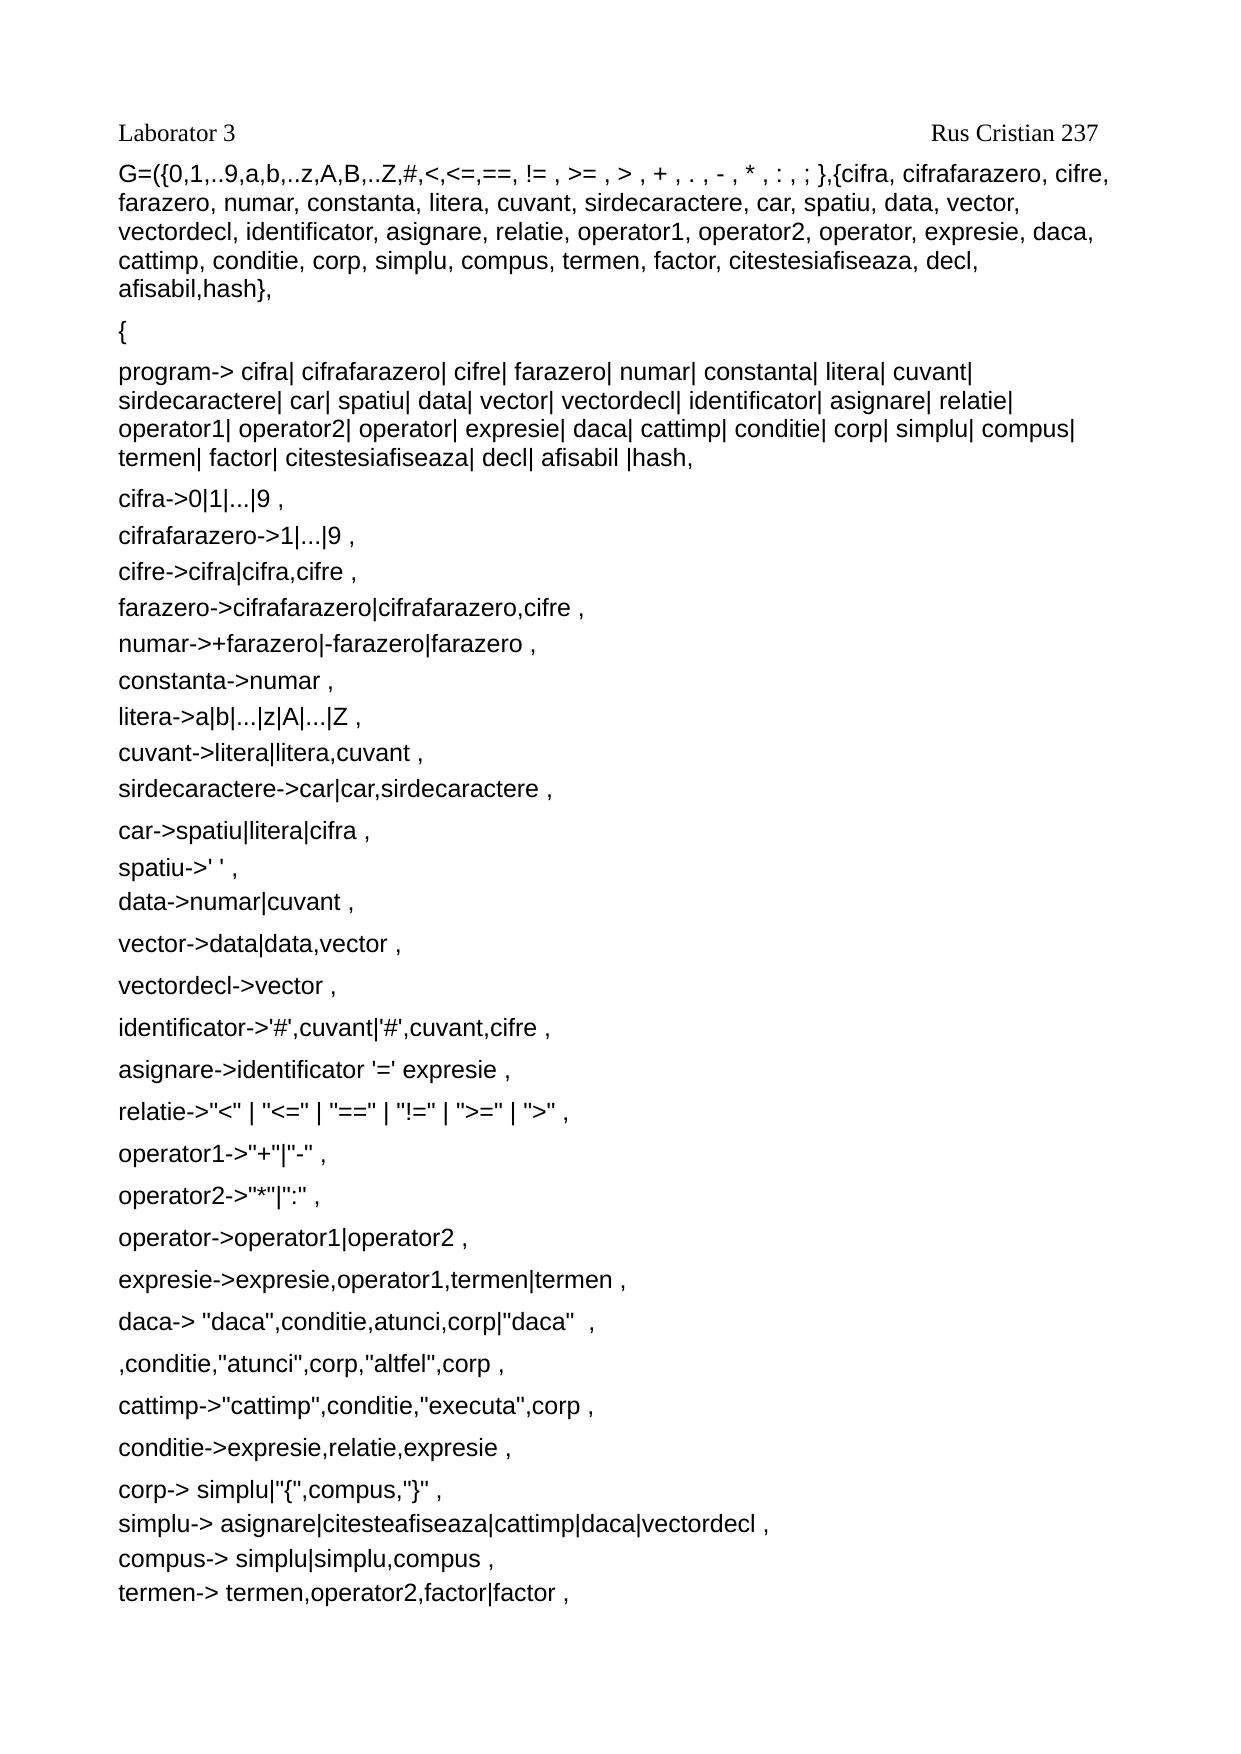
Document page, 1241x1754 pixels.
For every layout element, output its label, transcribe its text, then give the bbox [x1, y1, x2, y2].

text { [118, 316, 1122, 344]
text expresie->expresie,operator1,termen|termen , [118, 1265, 1122, 1294]
text asignare->identificator '=' expresie , [118, 1055, 1122, 1084]
text cuvant->litera|litera,cuvant , [118, 738, 1122, 767]
text daca-> "daca",conditie,atunci,corp|"daca" , [118, 1307, 1122, 1336]
text operator1->"+"|"-" , [118, 1139, 1122, 1168]
text constanta->numar , [118, 666, 1122, 694]
text ,conditie,"atunci",corp,"altfel",corp , [118, 1349, 1122, 1378]
text cifrafarazero->1|...|9 , [118, 521, 1122, 549]
text cifra->0|1|...|9 , [118, 484, 1122, 513]
text sirdecaractere->car|car,sirdecaractere , [118, 774, 1122, 803]
text conditie->expresie,relatie,expresie , [118, 1433, 1122, 1462]
text farazero->cifrafarazero|cifrafarazero,cifre , [118, 593, 1122, 622]
text numar->+farazero|-farazero|farazero , [118, 629, 1122, 658]
text vector->data|data,vector , [118, 929, 1122, 958]
text operator2->"*"|":" , [118, 1181, 1122, 1210]
text corp-> simplu|"{",compus,"}" , simplu-> asignare|citesteafiseaza|cattimp|daca|vectordecl , compus-> simplu|simplu,compus , termen-> termen,operator2,factor|factor , [118, 1475, 1122, 1607]
text spatiu->' ' , data->numar|cuvant , [118, 853, 1122, 916]
text relatie->"<" | "<=" | "==" | "!=" | ">=" | ">" , [118, 1097, 1122, 1126]
text Laborator 3 Rus Cristian 237 [118, 118, 1122, 147]
text cifre->cifra|cifra,cifre , [118, 557, 1122, 586]
text G=({0,1,..9,a,b,..z,A,B,..Z,#,<,<=,==, != , >= , > , + , . , - , * , : , ; },{cifra, cifrafarazero, cifre, farazero, numar, constanta, litera, cuvant, sirdecaractere, car, spatiu, data, vector, vectordecl, identificator, asignare, relatie, operator1, operator2, operator, expresie, daca, cattimp, conditie, corp, simplu, compus, termen, factor, citestesiafiseaza, decl, afisabil,hash}, [118, 159, 1122, 303]
text cattimp->"cattimp",conditie,"executa",corp , [118, 1391, 1122, 1419]
text car->spatiu|litera|cifra , [118, 816, 1122, 845]
text operator->operator1|operator2 , [118, 1223, 1122, 1252]
text litera->a|b|...|z|A|...|Z , [118, 702, 1122, 731]
text program-> cifra| cifrafarazero| cifre| farazero| numar| constanta| litera| cuvant| sirdecaractere| car| spatiu| data| vector| vectordecl| identificator| asignare| relatie| operator1| operator2| operator| expresie| daca| cattimp| conditie| corp| simplu| compus| termen| factor| citestesiafiseaza| decl| afisabil |hash, [118, 357, 1122, 472]
text identificator->'#',cuvant|'#',cuvant,cifre , [118, 1013, 1122, 1042]
text vectordecl->vector , [118, 971, 1122, 1000]
